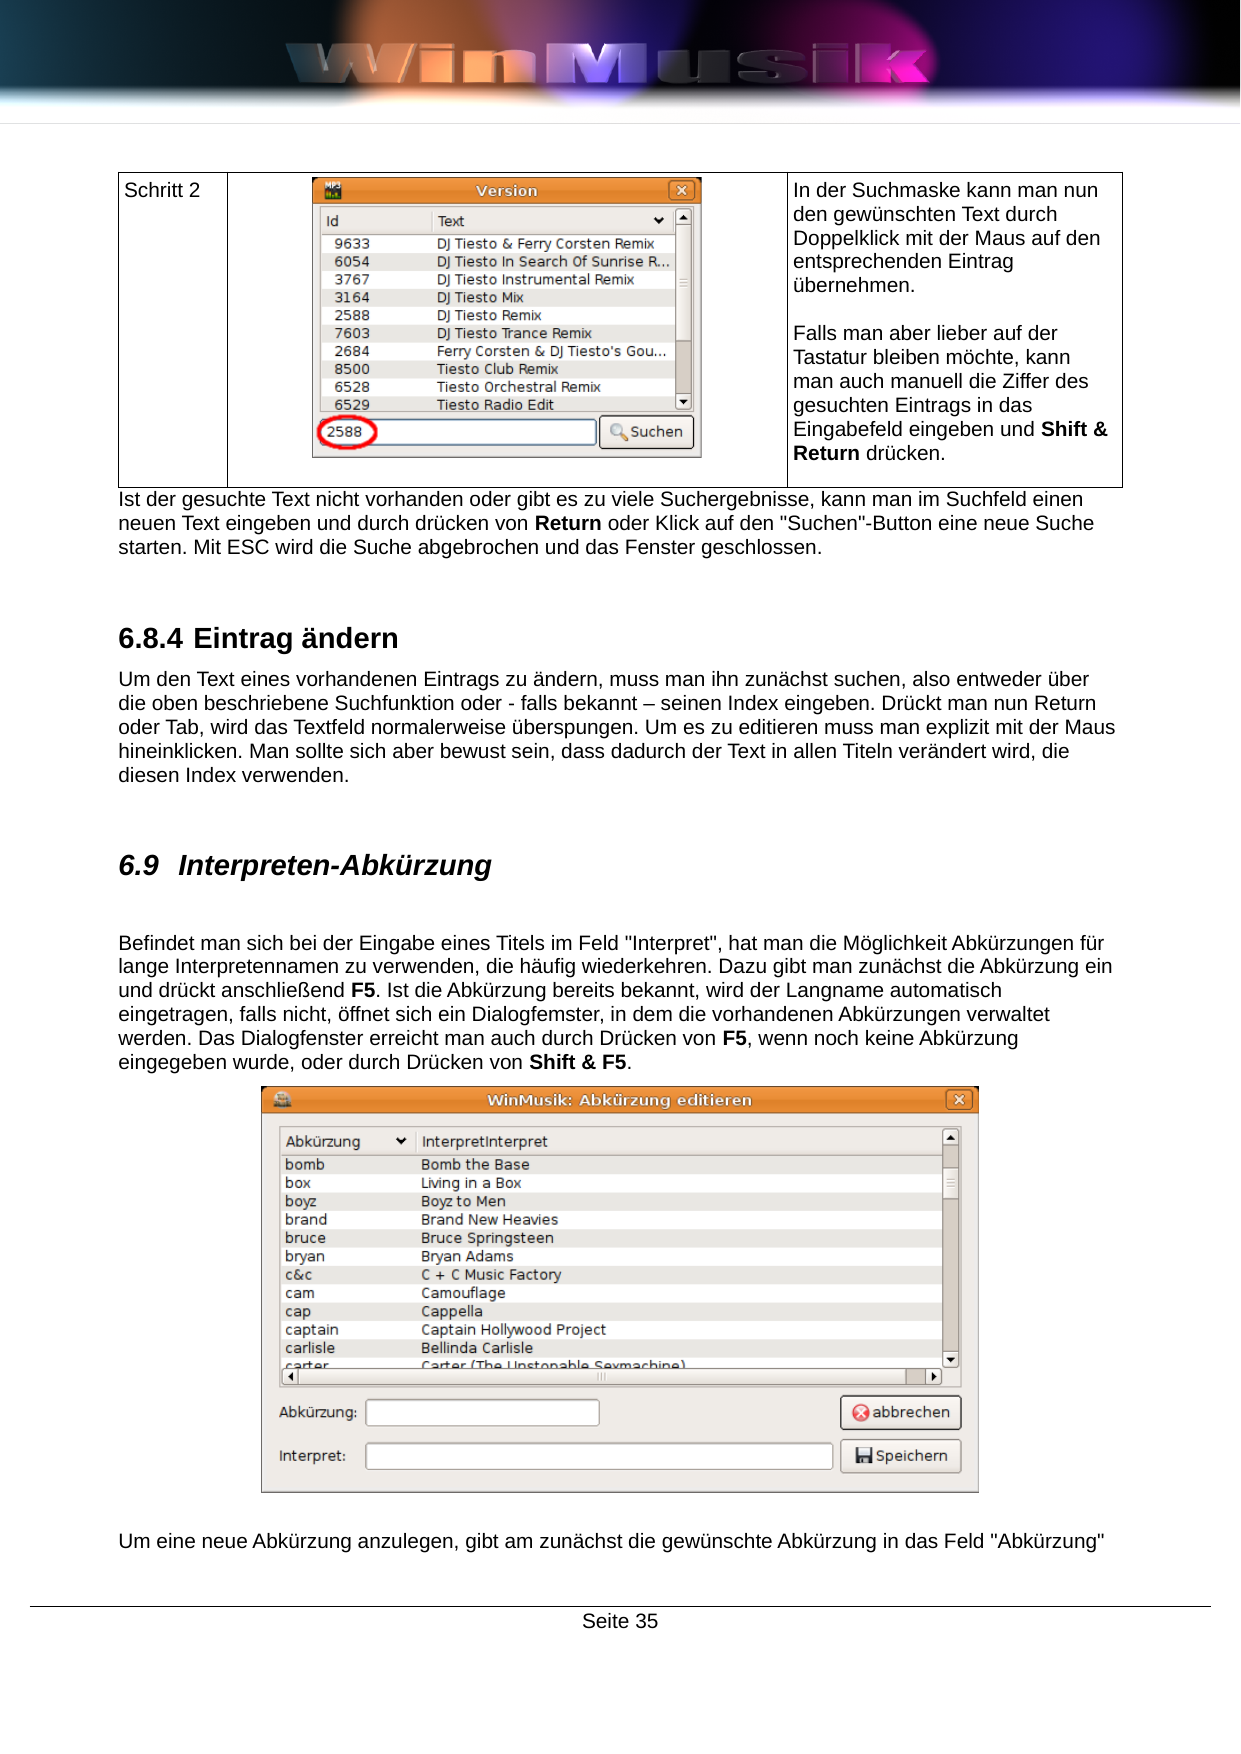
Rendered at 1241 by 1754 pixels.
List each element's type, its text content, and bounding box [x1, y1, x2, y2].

table_cell [228, 173, 787, 177]
text Ist der gesuchte Text nicht vorhanden oder gibt es zu viele Suchergebnisse, kann man im Suchfeld einen neuen Text eingeben und durch drücken von Return oder Klick auf den "Suchen"-Button eine neue Suche starten. Mit ESC wird die Suche abgebrochen und das Fenster geschlossen. [118, 488, 1122, 559]
table_cell [228, 458, 787, 487]
text Um eine neue Abkürzung anzulegen, gibt am zunächst die gewünschte Abkürzung in das Feld "Abkürzung" [118, 1529, 1122, 1553]
table_cell [228, 178, 312, 457]
table_cell In der Suchmaske kann man nun den gewünschten Text durch Doppelklick mit der Maus auf den entsprechenden Eintrag übernehmen. Falls man aber lieber auf der Tastatur bleiben möchte, kann man auch manuell die Ziffer des gesuchten Eintrags in das Eingabefeld eingeben und Shift & Return drücken. [788, 173, 1122, 487]
picture [261, 1086, 979, 1493]
table_cell Schritt 2 [119, 173, 227, 487]
table_cell [702, 178, 787, 457]
text Befindet man sich bei der Eingabe eines Titels im Feld "Interpret", hat man die Möglichkeit Abkürzungen für lange Interpretennamen zu verwenden, die häufig wiederkehren. Dazu gibt man zunächst die Abkürzung ein und drückt anschließend F5. Ist die Abkürzung bereits bekannt, wird der Langname automatisch eingetragen, falls nicht, öffnet sich ein Dialogfemster, in dem die vorhandenen Abkürzungen verwaltet werden. Das Dialogfenster erreicht man auch durch Drücken von F5, wenn noch keine Abkürzung eingegeben wurde, oder durch Drücken von Shift & F5. [118, 930, 1122, 1074]
subtitle Eintrag ändern [118, 621, 1122, 654]
picture [312, 177, 702, 458]
text Um den Text eines vorhandenen Eintrags zu ändern, muss man ihn zunächst suchen, also entweder über die oben beschriebene Suchfunktion oder - falls bekannt – seinen Index eingeben. Drückt man nun Return oder Tab, wird das Textfeld normalerweise überspungen. Um es zu editieren muss man explizit mit der Maus hineinklicken. Man sollte sich aber bewust sein, dass dadurch der Text in allen Titeln verändert wird, die diesen Index verwenden. [118, 667, 1122, 786]
subtitle Interpreten-Abkürzung [118, 848, 1122, 881]
